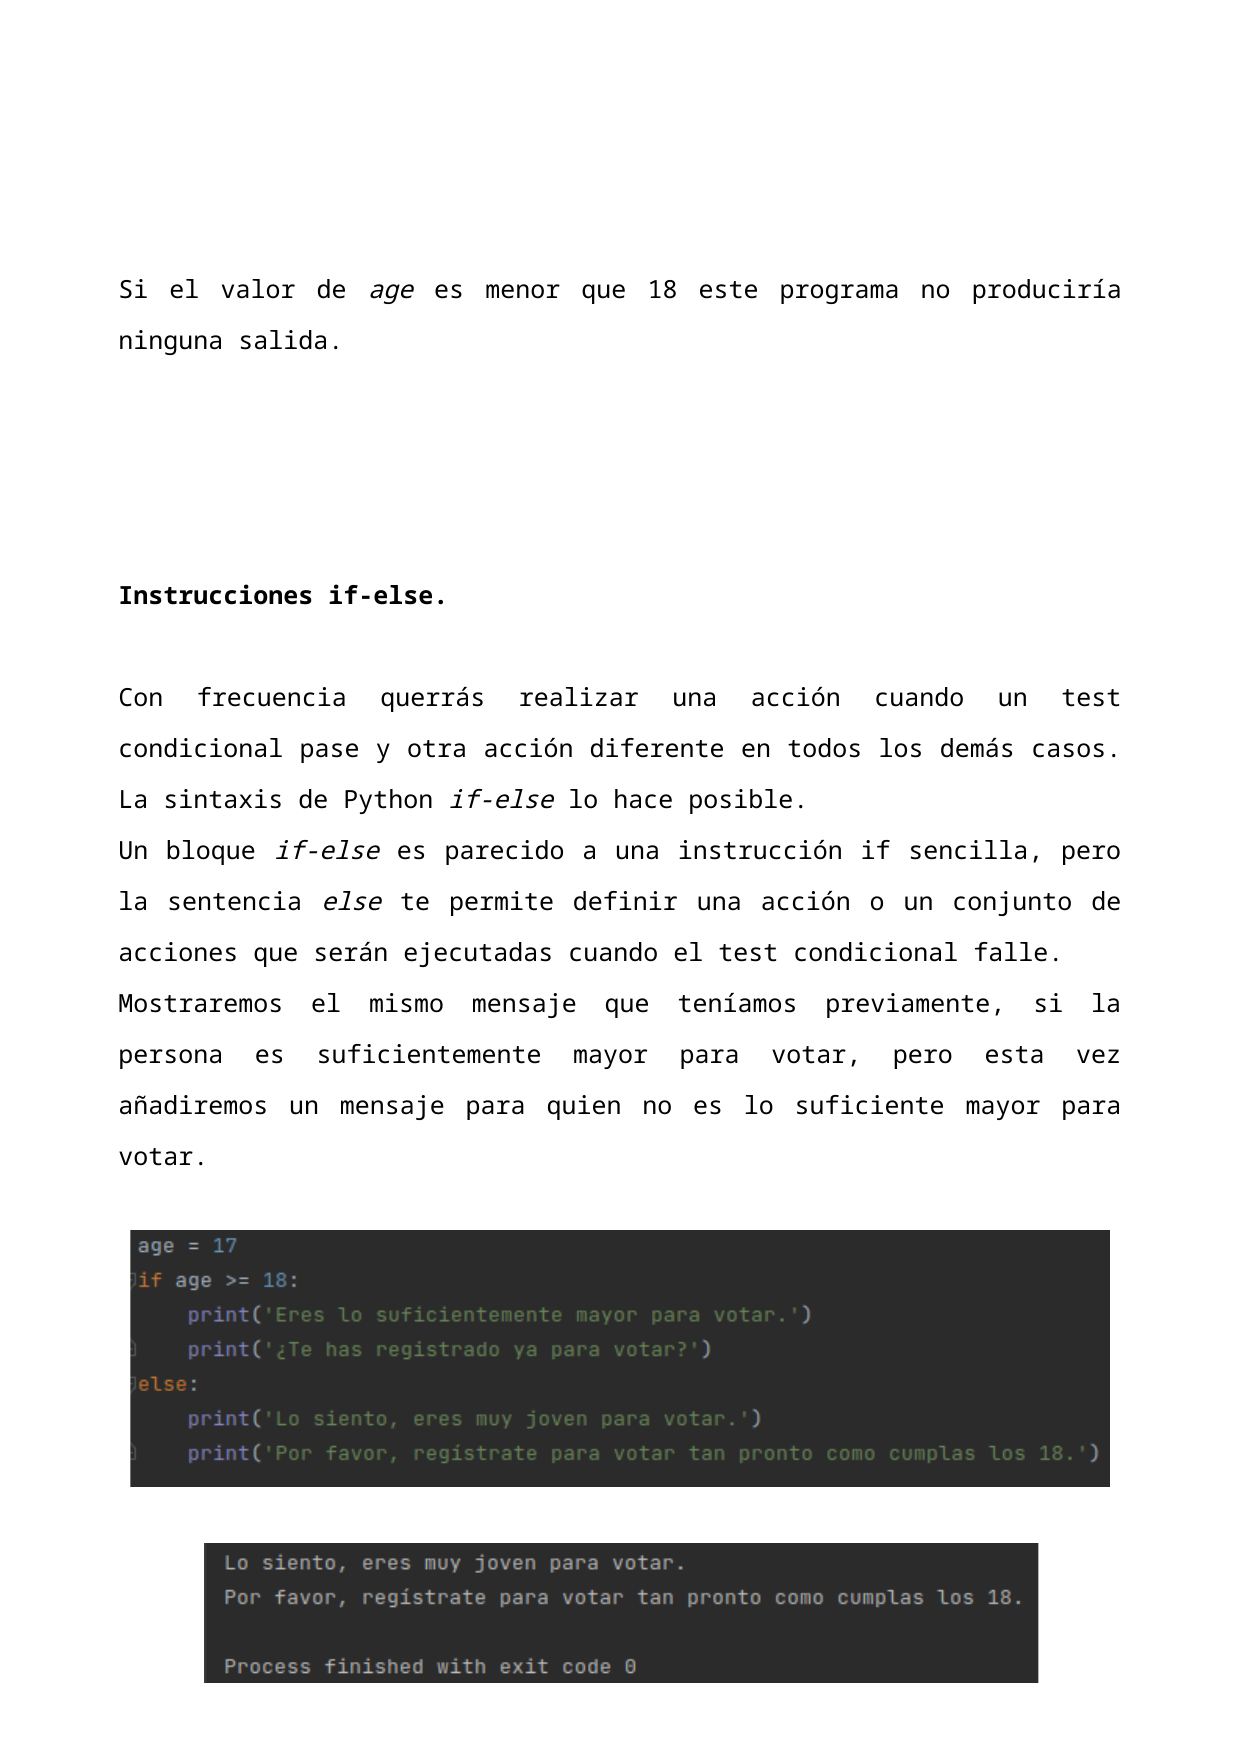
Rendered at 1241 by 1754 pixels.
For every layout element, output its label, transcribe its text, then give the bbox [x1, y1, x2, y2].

text Un bloque if-else es parecido a una instrucción if sencilla, pero la sentencia else te permite definir una acción o un conjunto de acciones que serán ejecutadas cuando el test condicional falle. [118, 833, 1122, 969]
text Mostraremos el mismo mensaje que teníamos previamente, si la persona es suficientemente mayor para votar, pero esta vez añadiremos un mensaje para quien no es lo suficiente mayor para votar. [118, 986, 1122, 1173]
picture [204, 1543, 1039, 1683]
text Con frecuencia querrás realizar una acción cuando un test condicional pase y otra acción diferente en todos los demás casos. La sintaxis de Python if-else lo hace posible. [118, 679, 1122, 816]
text Si el valor de age es menor que 18 este programa no produciría ninguna salida. [118, 271, 1122, 356]
text Instrucciones if-else. [118, 577, 1122, 612]
picture [130, 1230, 1110, 1487]
